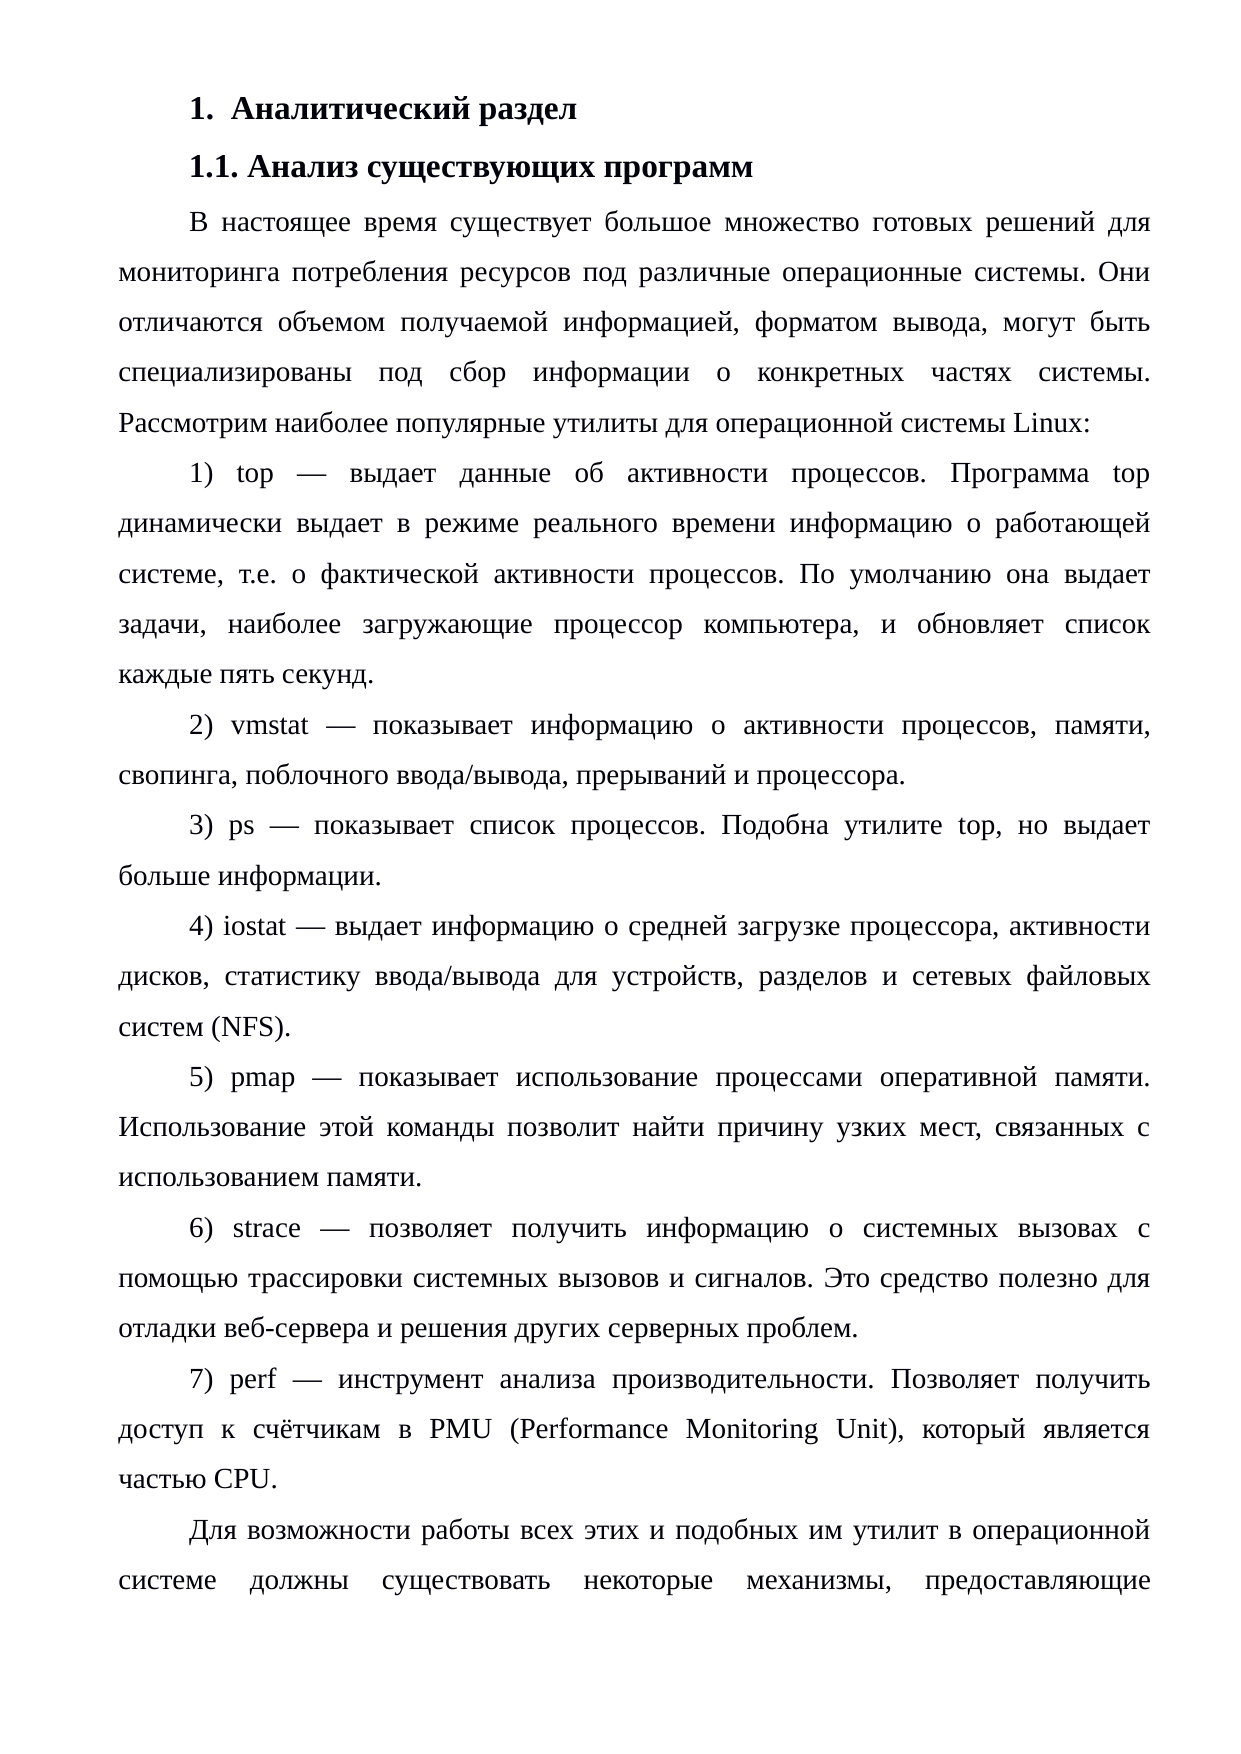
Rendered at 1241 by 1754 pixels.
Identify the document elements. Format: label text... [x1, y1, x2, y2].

text 5) pmap — показывает использование процессами оперативной памяти. Использование этой команды позволит найти причину узких мест, связанных с использованием памяти. [118, 1059, 1152, 1193]
text В настоящее время существует большое множество готовых решений для мониторинга потребления ресурсов под различные операционные системы. Они отличаются объемом получаемой информацией, форматом вывода, могут быть специализированы под сбор информации о конкретных частях системы. Рассмотрим наиболее популярные утилиты для операционной системы Linux: [118, 204, 1152, 438]
text 2) vmstat — показывает информацию о активности процессов, памяти, свопинга, поблочного ввода/вывода, прерываний и процессора. [118, 707, 1152, 791]
text 6) strace — позволяет получить информацию о системных вызовах с помощью трассировки системных вызовов и сигналов. Это средство полезно для отладки веб-сервера и решения других серверных проблем. [118, 1210, 1152, 1344]
text 4) iostat — выдает информацию о средней загрузке процессора, активности дисков, статистику ввода/вывода для устройств, разделов и сетевых файловых систем (NFS). [118, 908, 1152, 1042]
text Для возможности работы всех этих и подобных им утилит в операционной системе должны существовать некоторые механизмы, предоставляющие [118, 1512, 1152, 1596]
text 7) perf — инструмент анализа производительности. Позволяет получить доступ к счётчикам в PMU (Performance Monitoring Unit), который является частью CPU. [118, 1361, 1152, 1495]
subtitle 1.1. Анализ существующих программ [118, 146, 1152, 184]
subtitle 1. Аналитический раздел [118, 89, 1152, 127]
text 1) top — выдает данные об активности процессов. Программа top динамически выдает в режиме реального времени информацию о работающей системе, т.е. о фактической активности процессов. По умолчанию она выдает задачи, наиболее загружающие процессор компьютера, и обновляет список каждые пять секунд. [118, 455, 1152, 690]
text 3) ps — показывает список процессов. Подобна утилите top, но выдает больше информации. [118, 807, 1152, 891]
